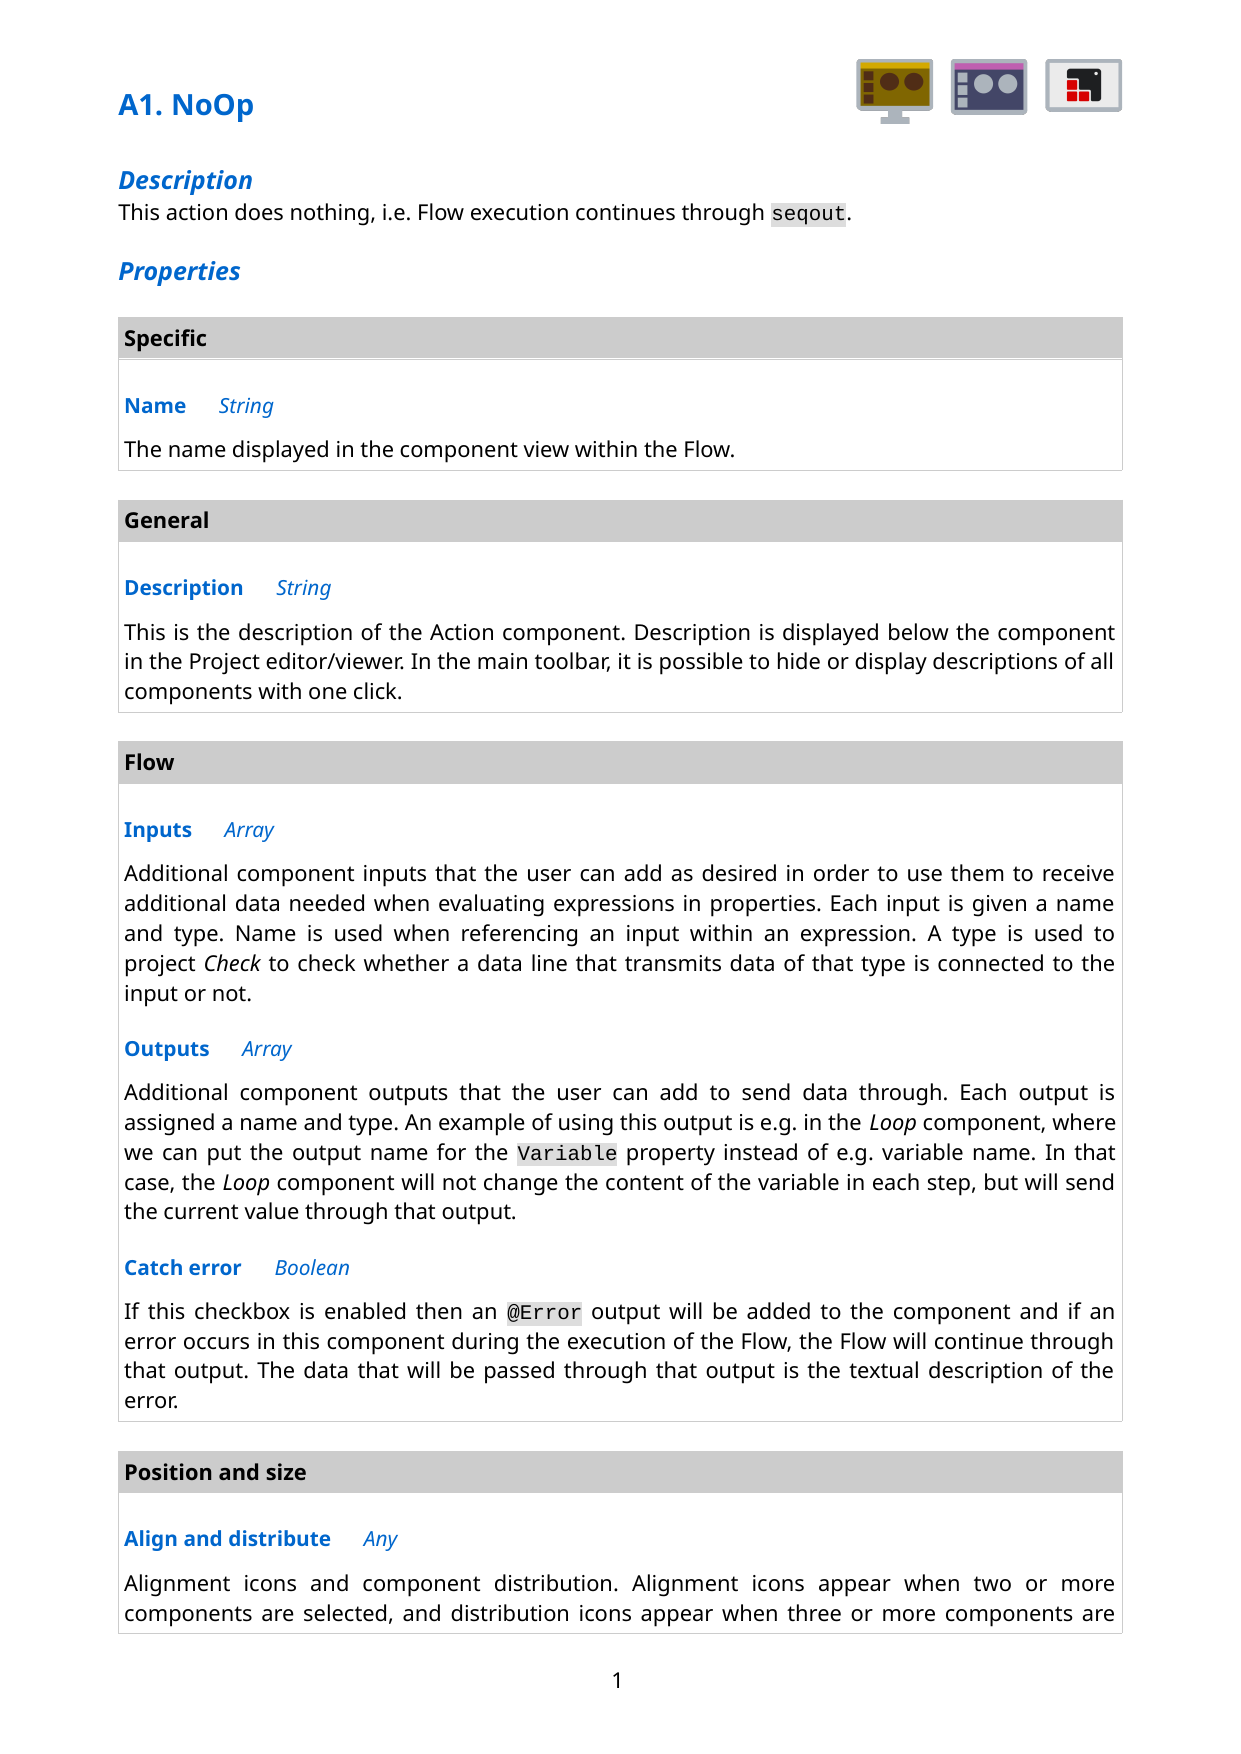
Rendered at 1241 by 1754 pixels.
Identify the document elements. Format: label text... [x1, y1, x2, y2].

table_header General [119, 501, 1122, 541]
table_cell Name String The name displayed in the component view within the Flow. [119, 360, 1122, 469]
table_header Position and size [119, 1452, 1122, 1492]
table_header Specific [119, 318, 1122, 358]
table_header Flow [119, 742, 1122, 783]
picture [1045, 59, 1123, 112]
subtitle Properties [118, 253, 1122, 287]
subtitle NoOp [118, 84, 856, 124]
picture [856, 59, 934, 124]
picture [950, 59, 1028, 115]
text This action does nothing, i.e. Flow execution continues through seqout. [118, 197, 1122, 227]
subtitle Description [118, 163, 1122, 197]
subtitle [934, 84, 1122, 124]
table_cell Inputs Array Additional component inputs that the user can add as desired in order to use them to receive additional data needed when evaluating expressions in properties. Each input is given a name and type. Name is used when referencing an input within an expression. A type is used to project Check to check whether a data line that transmits data of that type is connected to the input or not. Outputs Array Additional component outputs that the user can add to send data through. Each output is assigned a name and type. An example of using this output is e.g. in the Loop component, where we can put the output name for the Variable property instead of e.g. variable name. In that case, the Loop component will not change the content of the variable in each step, but will send the current value through that output. Catch error Boolean If this checkbox is enabled then an @Error output will be added to the component and if an error occurs in this component during the execution of the Flow, the Flow will continue through that output. The data that will be passed through that output is the textual description of the error. [119, 784, 1122, 1421]
table_cell Align and distribute Any Alignment icons and component distribution. Alignment icons appear when two or more components are selected, and distribution icons appear when three or more components are [119, 1493, 1122, 1633]
table_cell Description String This is the description of the Action component. Description is displayed below the component in the Project editor/viewer. In the main toolbar, it is possible to hide or display descriptions of all components with one click. [119, 542, 1122, 712]
